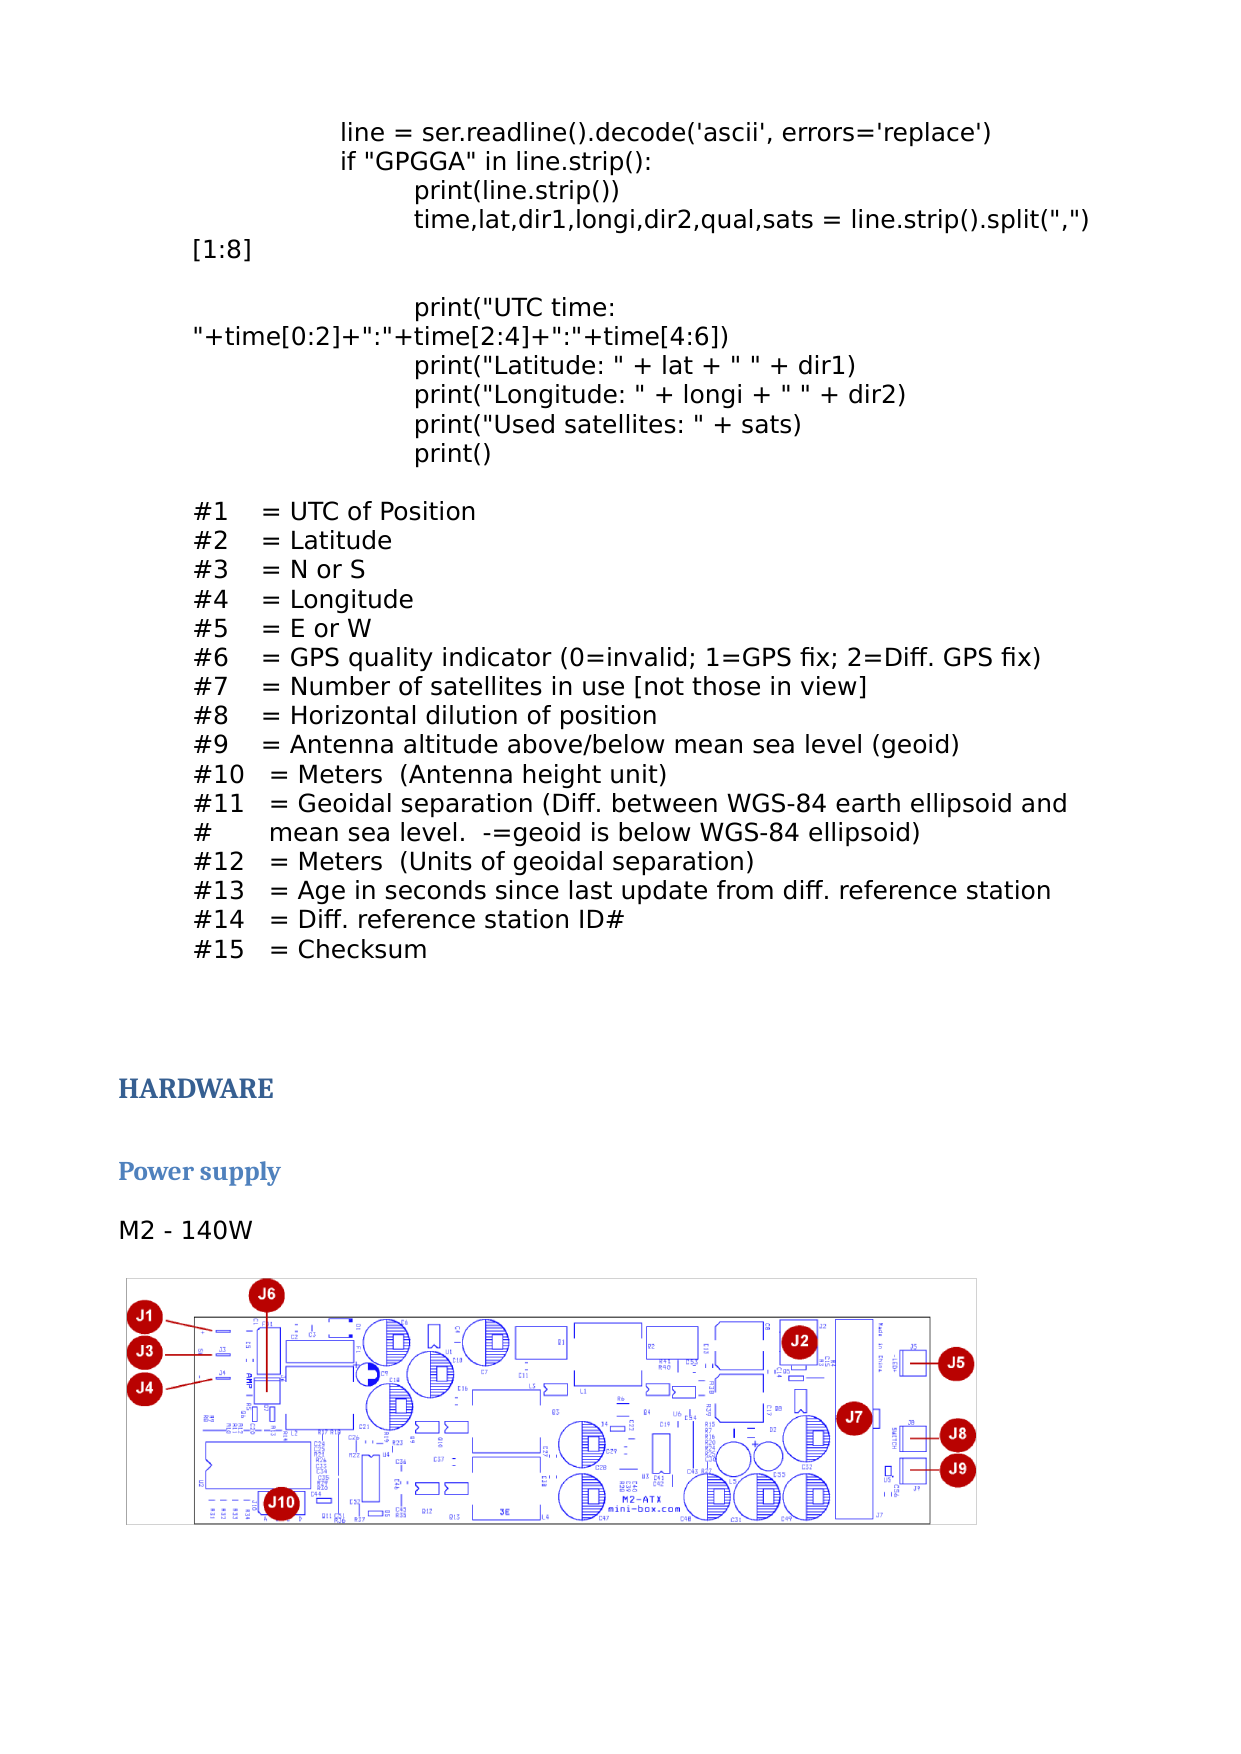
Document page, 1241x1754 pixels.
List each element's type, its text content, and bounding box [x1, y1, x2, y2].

text if "GPGGA" in line.strip(): [192, 147, 1122, 176]
text #14 = Diff. reference station ID# [192, 906, 1122, 935]
text #6 = GPS quality indicator (0=invalid; 1=GPS fix; 2=Diff. GPS fix) [192, 643, 1122, 672]
text print("Latitude: " + lat + " " + dir1) [192, 351, 1122, 381]
subtitle HARDWARE [118, 1072, 1122, 1106]
text time,lat,dir1,longi,dir2,qual,sats = line.strip().split(",")[1:8] [192, 206, 1122, 264]
text #13 = Age in seconds since last update from diff. reference station [192, 876, 1122, 906]
text print(line.strip()) [192, 176, 1122, 206]
text #4 = Longitude [192, 585, 1122, 614]
text print("Used satellites: " + sats) [192, 410, 1122, 439]
text #12 = Meters (Units of geoidal separation) [192, 847, 1122, 876]
text #7 = Number of satellites in use [not those in view] [192, 672, 1122, 701]
text print("Longitude: " + longi + " " + dir2) [192, 381, 1122, 410]
text #15 = Checksum [192, 935, 1122, 964]
text #1 = UTC of Position [192, 497, 1122, 526]
text #8 = Horizontal dilution of position [192, 701, 1122, 731]
text #3 = N or S [192, 556, 1122, 585]
subtitle Power supply [118, 1156, 1122, 1187]
text M2 - 140W [118, 1216, 1122, 1245]
text print("UTC time: "+time[0:2]+":"+time[2:4]+":"+time[4:6]) [192, 293, 1122, 351]
text # mean sea level. -=geoid is below WGS-84 ellipsoid) [192, 818, 1122, 847]
text #2 = Latitude [192, 526, 1122, 556]
text #9 = Antenna altitude above/below mean sea level (geoid) [192, 731, 1122, 760]
text #10 = Meters (Antenna height unit) [192, 760, 1122, 789]
text line = ser.readline().decode('ascii', errors='replace') [192, 118, 1122, 147]
text #11 = Geoidal separation (Diff. between WGS-84 earth ellipsoid and [192, 789, 1122, 818]
picture [118, 1274, 1001, 1535]
text print() [192, 439, 1122, 468]
text #5 = E or W [192, 614, 1122, 643]
